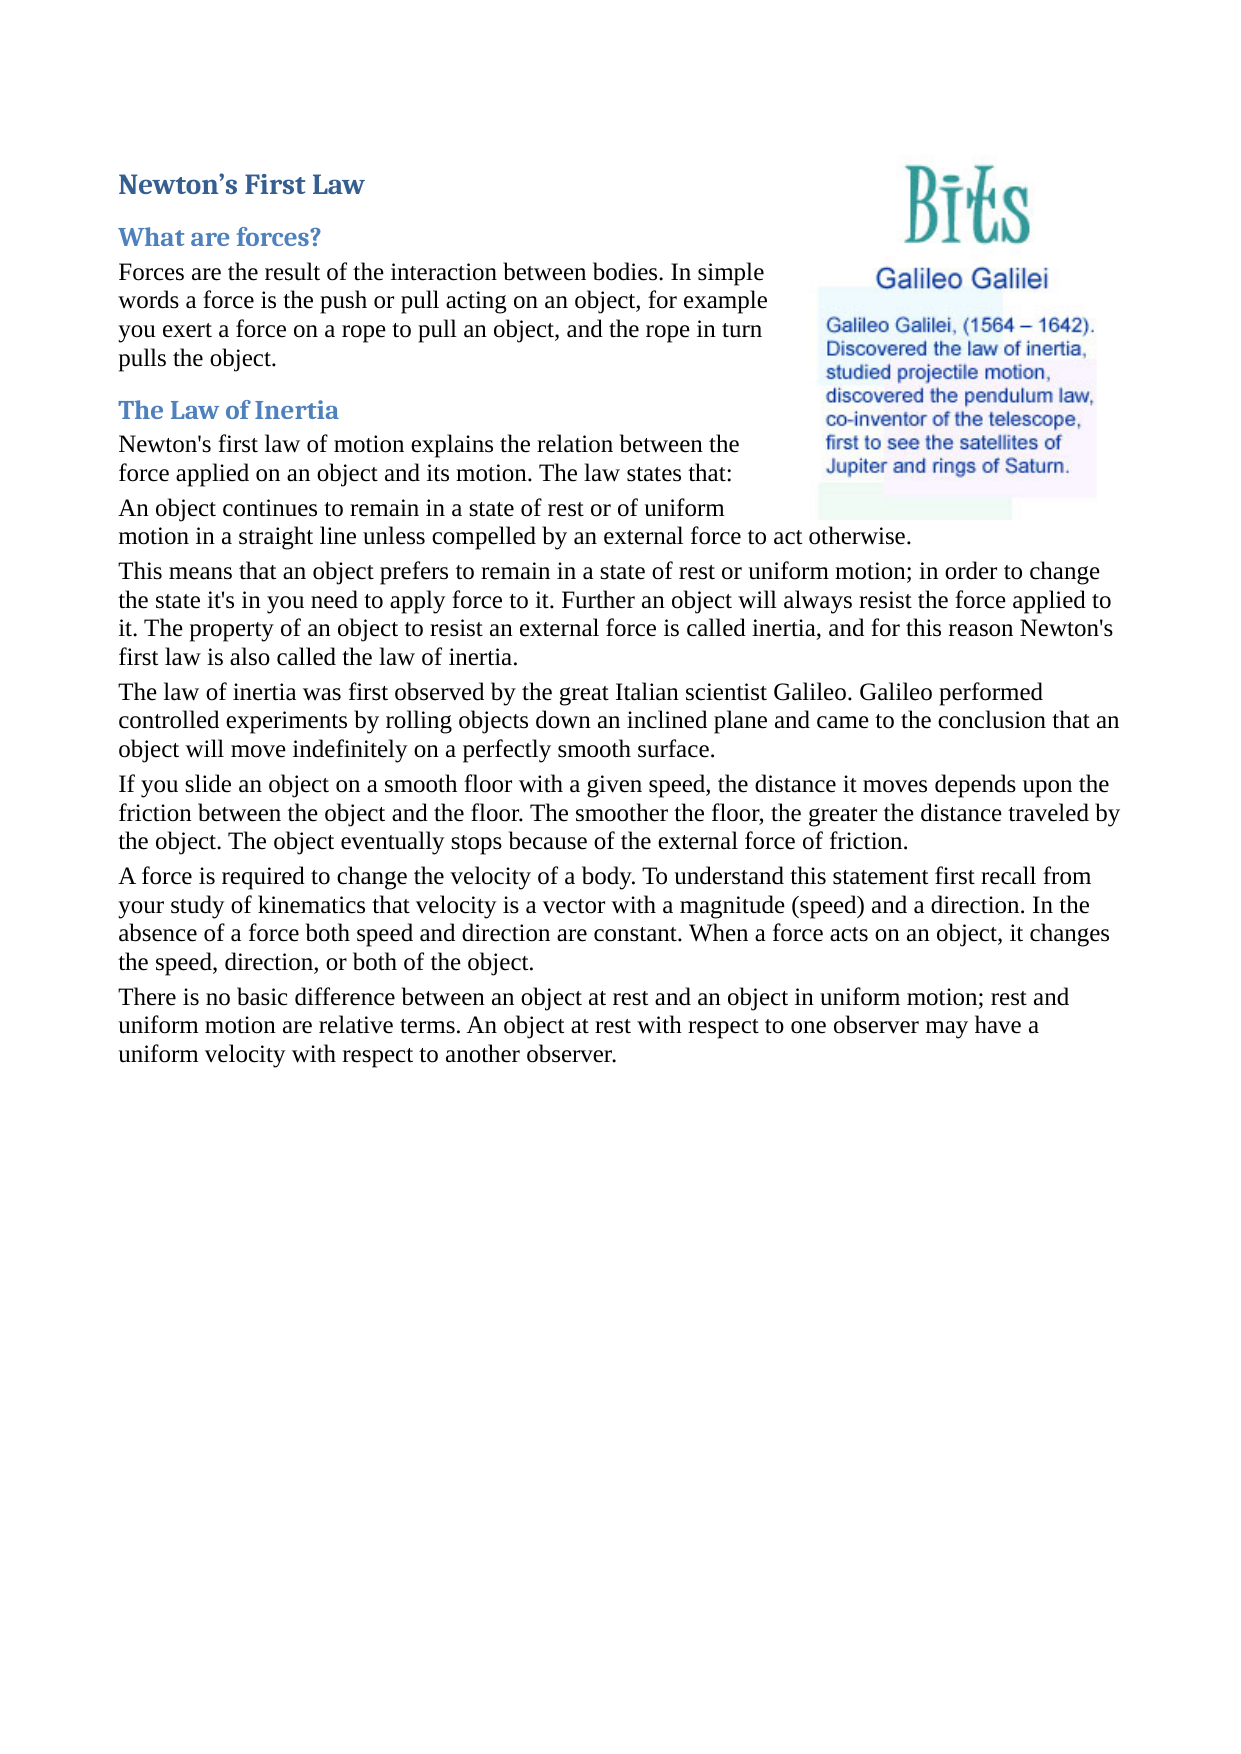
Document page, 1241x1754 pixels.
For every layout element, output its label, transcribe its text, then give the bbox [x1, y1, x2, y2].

text This means that an object prefers to remain in a state of rest or uniform motion; in order to change the state it's in you need to apply force to it. Further an object will always resist the force applied to it. The property of an object to resist an external force is called inertia, and for this reason Newton's first law is also called the law of inertia. [118, 556, 1122, 671]
subtitle Newton’s First Law [118, 168, 809, 202]
text There is no basic difference between an object at rest and an object in uniform motion; rest and uniform motion are relative terms. An object at rest with respect to one observer may have a uniform velocity with respect to another observer. [118, 982, 1122, 1068]
text The law of inertia was first observed by the great Italian scientist Galileo. Galileo performed controlled experiments by rolling objects down an inclined plane and came to the conclusion that an object will move indefinitely on a perfectly smooth surface. [118, 677, 1122, 763]
text A force is required to change the velocity of a body. To understand this statement first recall from your study of kinematics that velocity is a vector with a magnitude (speed) and a direction. In the absence of a force both speed and direction are constant. When a force acts on an object, it changes the speed, direction, or both of the object. [118, 861, 1122, 976]
text If you slide an object on a smooth floor with a given speed, the distance it moves depends upon the friction between the object and the floor. The smoother the floor, the greater the distance traveled by the object. The object eventually stops because of the external force of friction. [118, 769, 1122, 855]
text Newton's first law of motion explains the relation between the force applied on an object and its motion. The law states that: [118, 429, 809, 487]
picture [809, 118, 1122, 520]
text Forces are the result of the interaction between bodies. In simple words a force is the push or pull acting on an object, for example you exert a force on a rope to pull an object, and the rope in turn pulls the object. [118, 257, 809, 372]
subtitle The Law of Inertia [118, 395, 809, 426]
text An object continues to remain in a state of rest or of uniform motion in a straight line unless compelled by an external force to act otherwise. [118, 493, 1122, 550]
subtitle What are forces? [118, 222, 809, 254]
